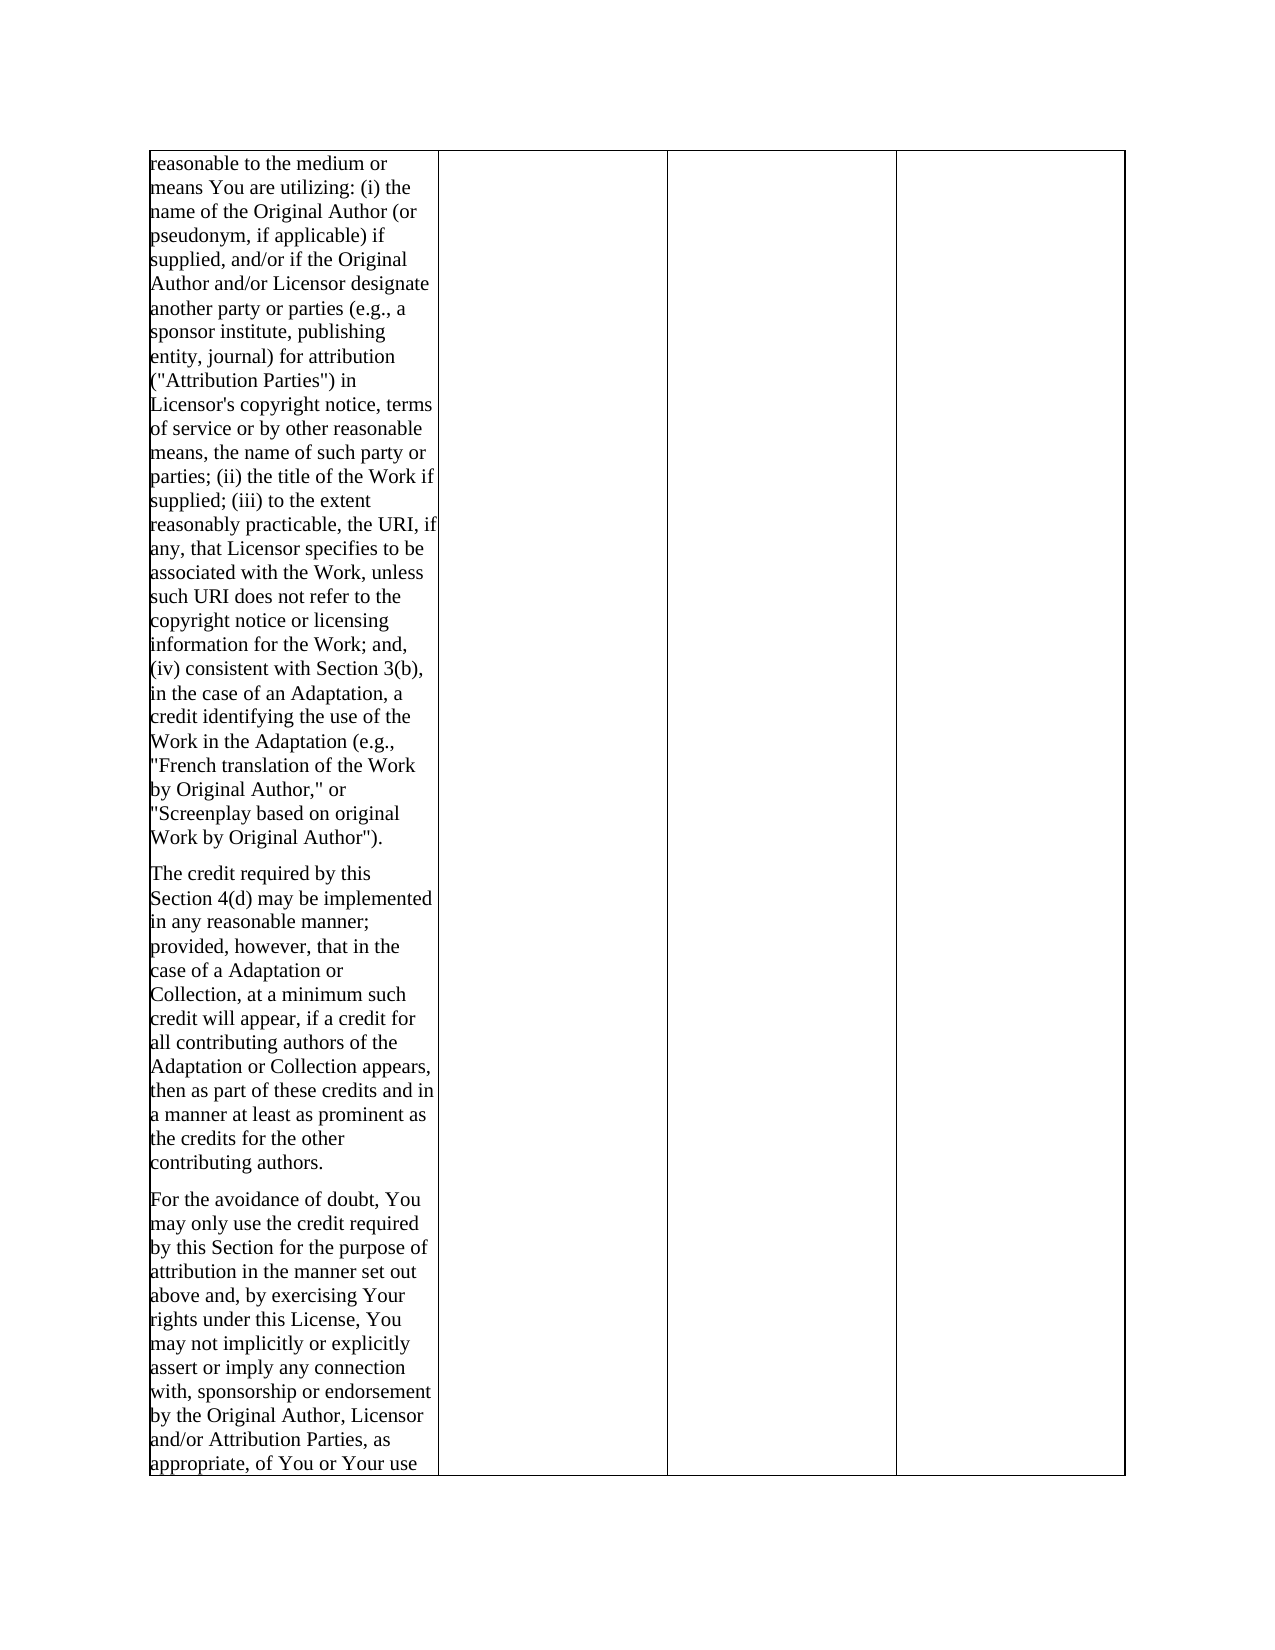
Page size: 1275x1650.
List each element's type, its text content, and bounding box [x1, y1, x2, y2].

table_cell [668, 151, 896, 1475]
table_cell [439, 151, 667, 1475]
table_cell [897, 151, 1124, 1475]
table_cell reasonable to the medium or means You are utilizing: (i) the name of the Original Author (or pseudonym, if applicable) if supplied, and/or if the Original Author and/or Licensor designate another party or parties (e.g., a sponsor institute, publishing entity, journal) for attribution ("Attribution Parties") in Licensor's copyright notice, terms of service or by other reasonable means, the name of such party or parties; (ii) the title of the Work if supplied; (iii) to the extent reasonably practicable, the URI, if any, that Licensor specifies to be associated with the Work, unless such URI does not refer to the copyright notice or licensing information for the Work; and, (iv) consistent with Section 3(b), in the case of an Adaptation, a credit identifying the use of the Work in the Adaptation (e.g., "French translation of the Work by Original Author," or "Screenplay based on original Work by Original Author"). The credit required by this Section 4(d) may be implemented in any reasonable manner; provided, however, that in the case of a Adaptation or Collection, at a minimum such credit will appear, if a credit for all contributing authors of the Adaptation or Collection appears, then as part of these credits and in a manner at least as prominent as the credits for the other contributing authors. For the avoidance of doubt, You may only use the credit required by this Section for the purpose of attribution in the manner set out above and, by exercising Your rights under this License, You may not implicitly or explicitly assert or imply any connection with, sponsorship or endorsement by the Original Author, Licensor and/or Attribution Parties, as appropriate, of You or Your use [151, 151, 438, 1475]
